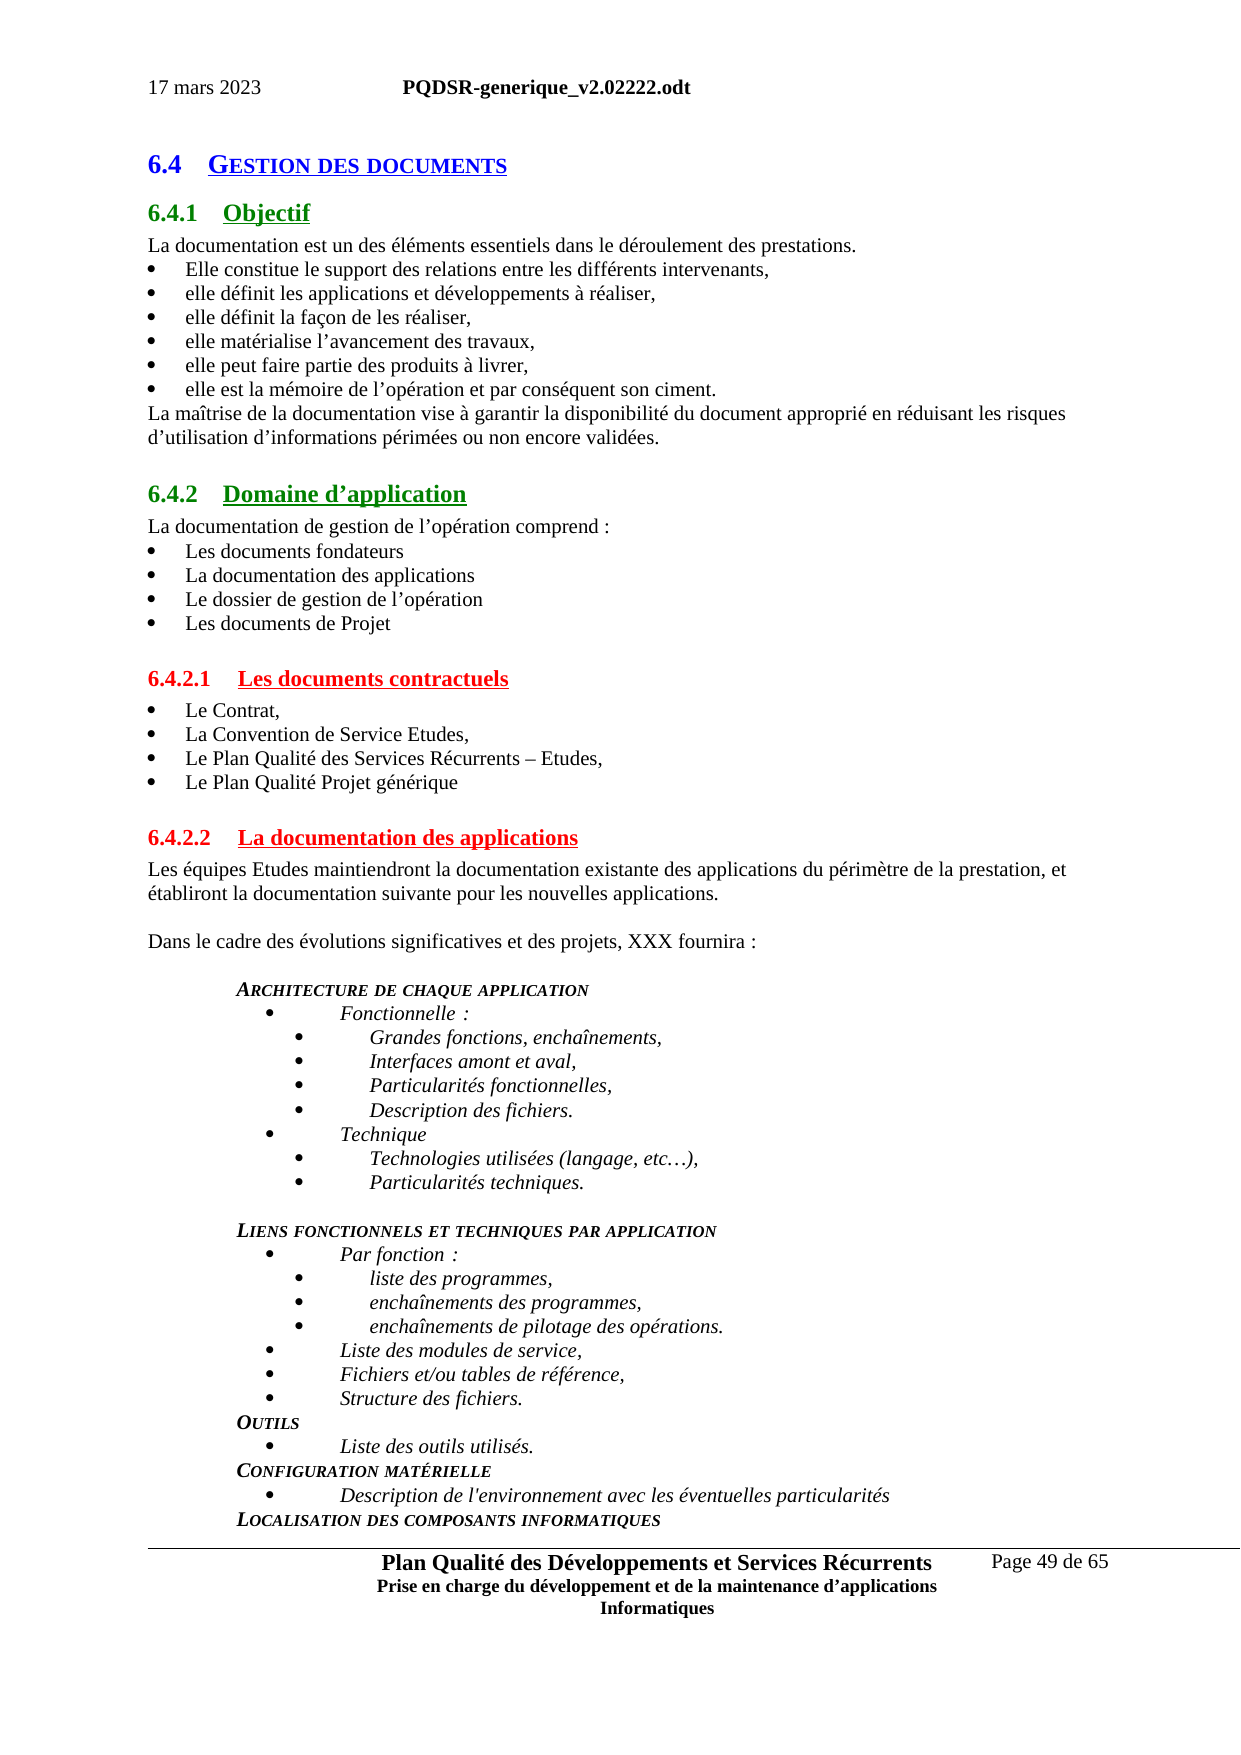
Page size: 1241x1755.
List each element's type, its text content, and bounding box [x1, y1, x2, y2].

list Description des fichiers. [295, 1097, 1137, 1122]
list elle définit les applications et développements à réaliser, [148, 281, 1137, 305]
text La maîtrise de la documentation vise à garantir la disponibilité du document approprié en réduisant les risques d’utilisation d’informations périmées ou non encore validées. [148, 401, 1137, 449]
text La documentation est un des éléments essentiels dans le déroulement des prestations. [148, 233, 1137, 257]
list Le Plan Qualité Projet générique [148, 770, 1137, 794]
subtitle Objectif [148, 198, 1137, 226]
list liste des programmes, [295, 1266, 1137, 1290]
list Le Plan Qualité des Services Récurrents – Etudes, [148, 746, 1137, 770]
list elle est la mémoire de l’opération et par conséquent son ciment. [148, 377, 1137, 401]
list Elle constitue le support des relations entre les différents intervenants, [148, 257, 1137, 281]
list elle définit la façon de les réaliser, [148, 305, 1137, 329]
list Grandes fonctions, enchaînements, [295, 1025, 1137, 1049]
list Liste des outils utilisés. [266, 1434, 1137, 1458]
subtitle Gestion des documents [148, 148, 1137, 179]
list Description de l'environnement avec les éventuelles particularités [266, 1482, 1137, 1507]
text Outils [236, 1410, 1137, 1434]
list Technique [266, 1122, 1137, 1146]
list enchaînements de pilotage des opérations. [295, 1314, 1137, 1338]
list Liste des modules de service, [266, 1338, 1137, 1362]
list Les documents fondateurs [148, 538, 1137, 563]
text Les équipes Etudes maintiendront la documentation existante des applications du périmètre de la prestation, et établiront la documentation suivante pour les nouvelles applications. [148, 857, 1137, 905]
list Le Contrat, [148, 698, 1137, 722]
subtitle Domaine d’application [148, 479, 1137, 508]
list Fonctionnelle : [266, 1001, 1137, 1025]
list elle matérialise l’avancement des travaux, [148, 329, 1137, 353]
list Particularités fonctionnelles, [295, 1073, 1137, 1097]
list enchaînements des programmes, [295, 1290, 1137, 1314]
list Technologies utilisées (langage, etc…), [295, 1146, 1137, 1170]
text Liens fonctionnels et techniques par application [236, 1218, 1137, 1242]
list Par fonction : [266, 1242, 1137, 1266]
list Interfaces amont et aval, [295, 1049, 1137, 1073]
text Architecture de chaque application [236, 977, 1137, 1001]
list La Convention de Service Etudes, [148, 722, 1137, 746]
list Structure des fichiers. [266, 1386, 1137, 1410]
list Particularités techniques. [295, 1170, 1137, 1194]
list elle peut faire partie des produits à livrer, [148, 353, 1137, 377]
text Dans le cadre des évolutions significatives et des projets, XXX fournira : [148, 929, 1137, 953]
list Les documents de Projet [148, 611, 1137, 635]
text La documentation de gestion de l’opération comprend : [148, 514, 1137, 538]
list Le dossier de gestion de l’opération [148, 587, 1137, 611]
subtitle La documentation des applications [148, 824, 1137, 851]
list La documentation des applications [148, 563, 1137, 587]
list Fichiers et/ou tables de référence, [266, 1362, 1137, 1386]
text Configuration matérielle [236, 1458, 1137, 1482]
subtitle Les documents contractuels [148, 665, 1137, 691]
text Localisation des composants informatiques [236, 1507, 1137, 1531]
